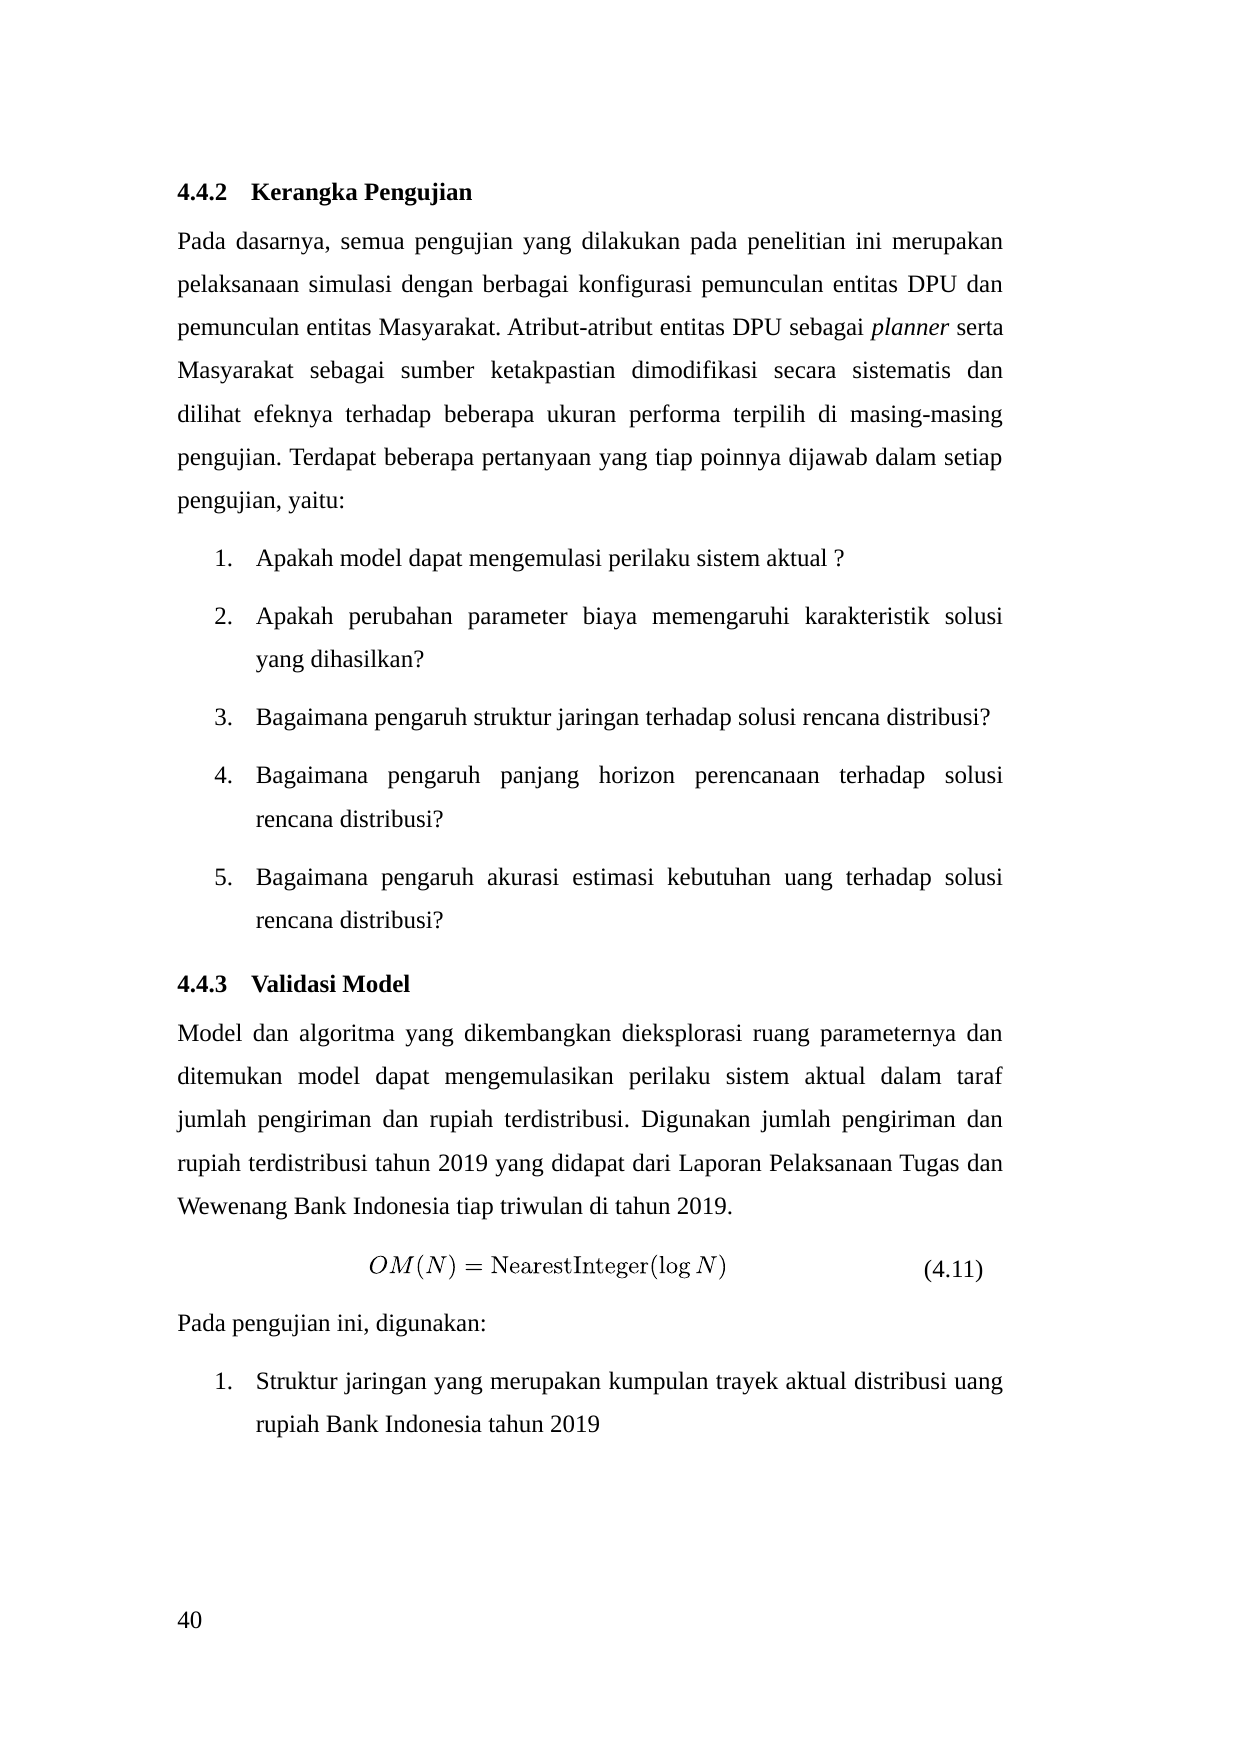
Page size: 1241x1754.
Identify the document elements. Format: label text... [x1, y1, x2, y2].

text Pada dasarnya, semua pengujian yang dilakukan pada penelitian ini merupakan pelaksanaan simulasi dengan berbagai konfigurasi pemunculan entitas DPU dan pemunculan entitas Masyarakat. Atribut-atribut entitas DPU sebagai planner serta Masyarakat sebagai sumber ketakpastian dimodifikasi secara sistematis dan dilihat efeknya terhadap beberapa ukuran performa terpilih di masing-masing pengujian. Terdapat beberapa pertanyaan yang tiap poinnya dijawab dalam setiap pengujian, yaitu: [177, 226, 1003, 514]
subtitle Kerangka Pengujian [177, 177, 1003, 206]
text Model dan algoritma yang dikembangkan dieksplorasi ruang parameternya dan ditemukan model dapat mengemulasikan perilaku sistem aktual dalam taraf jumlah pengiriman dan rupiah terdistribusi. Digunakan jumlah pengiriman dan rupiah terdistribusi tahun 2019 yang didapat dari Laporan Pelaksanaan Tugas dan Wewenang Bank Indonesia tiap triwulan di tahun 2019. [177, 1018, 1003, 1219]
text Pada pengujian ini, digunakan: [177, 1308, 1003, 1337]
table_header [177, 1249, 918, 1293]
list Apakah model dapat mengemulasi perilaku sistem aktual ? [214, 543, 1003, 572]
table_header (4.11) [918, 1249, 1003, 1293]
list Apakah perubahan parameter biaya memengaruhi karakteristik solusi yang dihasilkan? [214, 601, 1003, 673]
list Struktur jaringan yang merupakan kumpulan trayek aktual distribusi uang rupiah Bank Indonesia tahun 2019 [214, 1366, 1003, 1438]
list Bagaimana pengaruh panjang horizon perencanaan terhadap solusi rencana distribusi? [214, 761, 1003, 832]
list Bagaimana pengaruh struktur jaringan terhadap solusi rencana distribusi? [214, 702, 1003, 731]
subtitle Validasi Model [177, 969, 1003, 998]
list Bagaimana pengaruh akurasi estimasi kebutuhan uang terhadap solusi rencana distribusi? [214, 862, 1003, 934]
